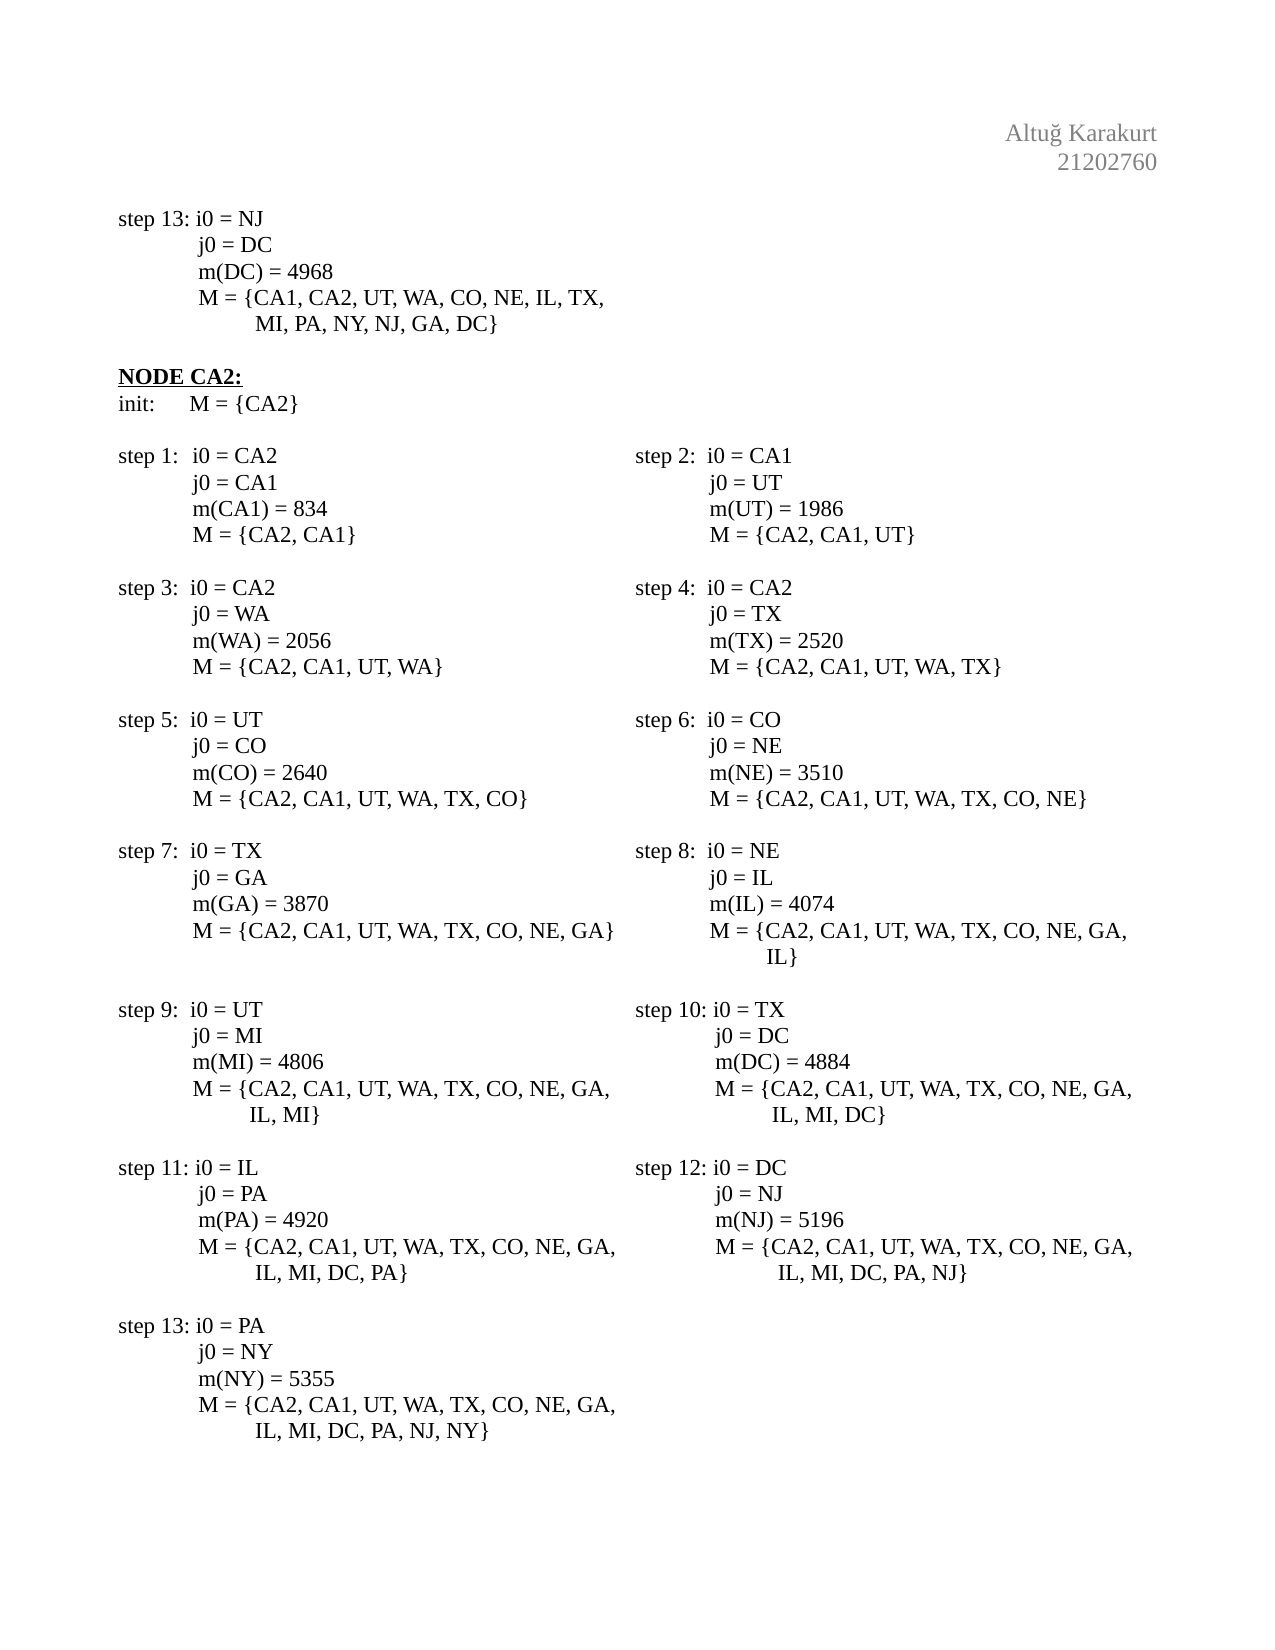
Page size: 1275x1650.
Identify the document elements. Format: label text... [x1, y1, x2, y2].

text m(WA) = 2056 m(TX) = 2520 [118, 627, 1157, 653]
text m(CA1) = 834 m(UT) = 1986 [118, 495, 1157, 521]
text j0 = DC [118, 231, 1157, 258]
text step 9: i0 = UT step 10: i0 = TX [118, 996, 1157, 1022]
text step 13: i0 = NJ [118, 205, 1157, 231]
text m(CO) = 2640 m(NE) = 3510 [118, 758, 1157, 785]
text step 5: i0 = UT step 6: i0 = CO [118, 706, 1157, 732]
text M = {CA2, CA1, UT, WA, TX, CO, NE, GA, [118, 1391, 1157, 1417]
text M = {CA1, CA2, UT, WA, CO, NE, IL, TX, [118, 284, 1157, 311]
text m(DC) = 4968 [118, 258, 1157, 284]
text MI, PA, NY, NJ, GA, DC} [118, 311, 1157, 337]
text step 13: i0 = PA [118, 1312, 1157, 1338]
text j0 = GA j0 = IL [118, 864, 1157, 890]
text j0 = CO j0 = NE [118, 732, 1157, 758]
text step 1: i0 = CA2 step 2: i0 = CA1 [118, 442, 1157, 469]
text step 3: i0 = CA2 step 4: i0 = CA2 [118, 574, 1157, 600]
text NODE CA2: [118, 363, 1157, 389]
text IL, MI, DC, PA, NJ, NY} [118, 1417, 1157, 1444]
text j0 = NY [118, 1338, 1157, 1365]
text IL, MI, DC, PA} IL, MI, DC, PA, NJ} [118, 1259, 1157, 1286]
text j0 = MI j0 = DC [118, 1022, 1157, 1048]
text M = {CA2, CA1} M = {CA2, CA1, UT} [118, 521, 1157, 548]
text j0 = CA1 j0 = UT [118, 469, 1157, 495]
text init: M = {CA2} [118, 389, 1157, 416]
text j0 = PA j0 = NJ [118, 1180, 1157, 1207]
text m(GA) = 3870 m(IL) = 4074 [118, 890, 1157, 917]
text j0 = WA j0 = TX [118, 600, 1157, 627]
text M = {CA2, CA1, UT, WA, TX, CO} M = {CA2, CA1, UT, WA, TX, CO, NE} [118, 785, 1157, 811]
text step 7: i0 = TX step 8: i0 = NE [118, 838, 1157, 864]
text M = {CA2, CA1, UT, WA} M = {CA2, CA1, UT, WA, TX} [118, 653, 1157, 679]
text M = {CA2, CA1, UT, WA, TX, CO, NE, GA, M = {CA2, CA1, UT, WA, TX, CO, NE, GA, [118, 1233, 1157, 1259]
text IL, MI} IL, MI, DC} [118, 1101, 1157, 1127]
text m(MI) = 4806 m(DC) = 4884 [118, 1048, 1157, 1075]
text M = {CA2, CA1, UT, WA, TX, CO, NE, GA, M = {CA2, CA1, UT, WA, TX, CO, NE, GA, [118, 1075, 1157, 1101]
text m(PA) = 4920 m(NJ) = 5196 [118, 1207, 1157, 1233]
text m(NY) = 5355 [118, 1365, 1157, 1391]
text M = {CA2, CA1, UT, WA, TX, CO, NE, GA} M = {CA2, CA1, UT, WA, TX, CO, NE, GA, IL} [118, 917, 1157, 969]
text step 11: i0 = IL step 12: i0 = DC [118, 1154, 1157, 1180]
